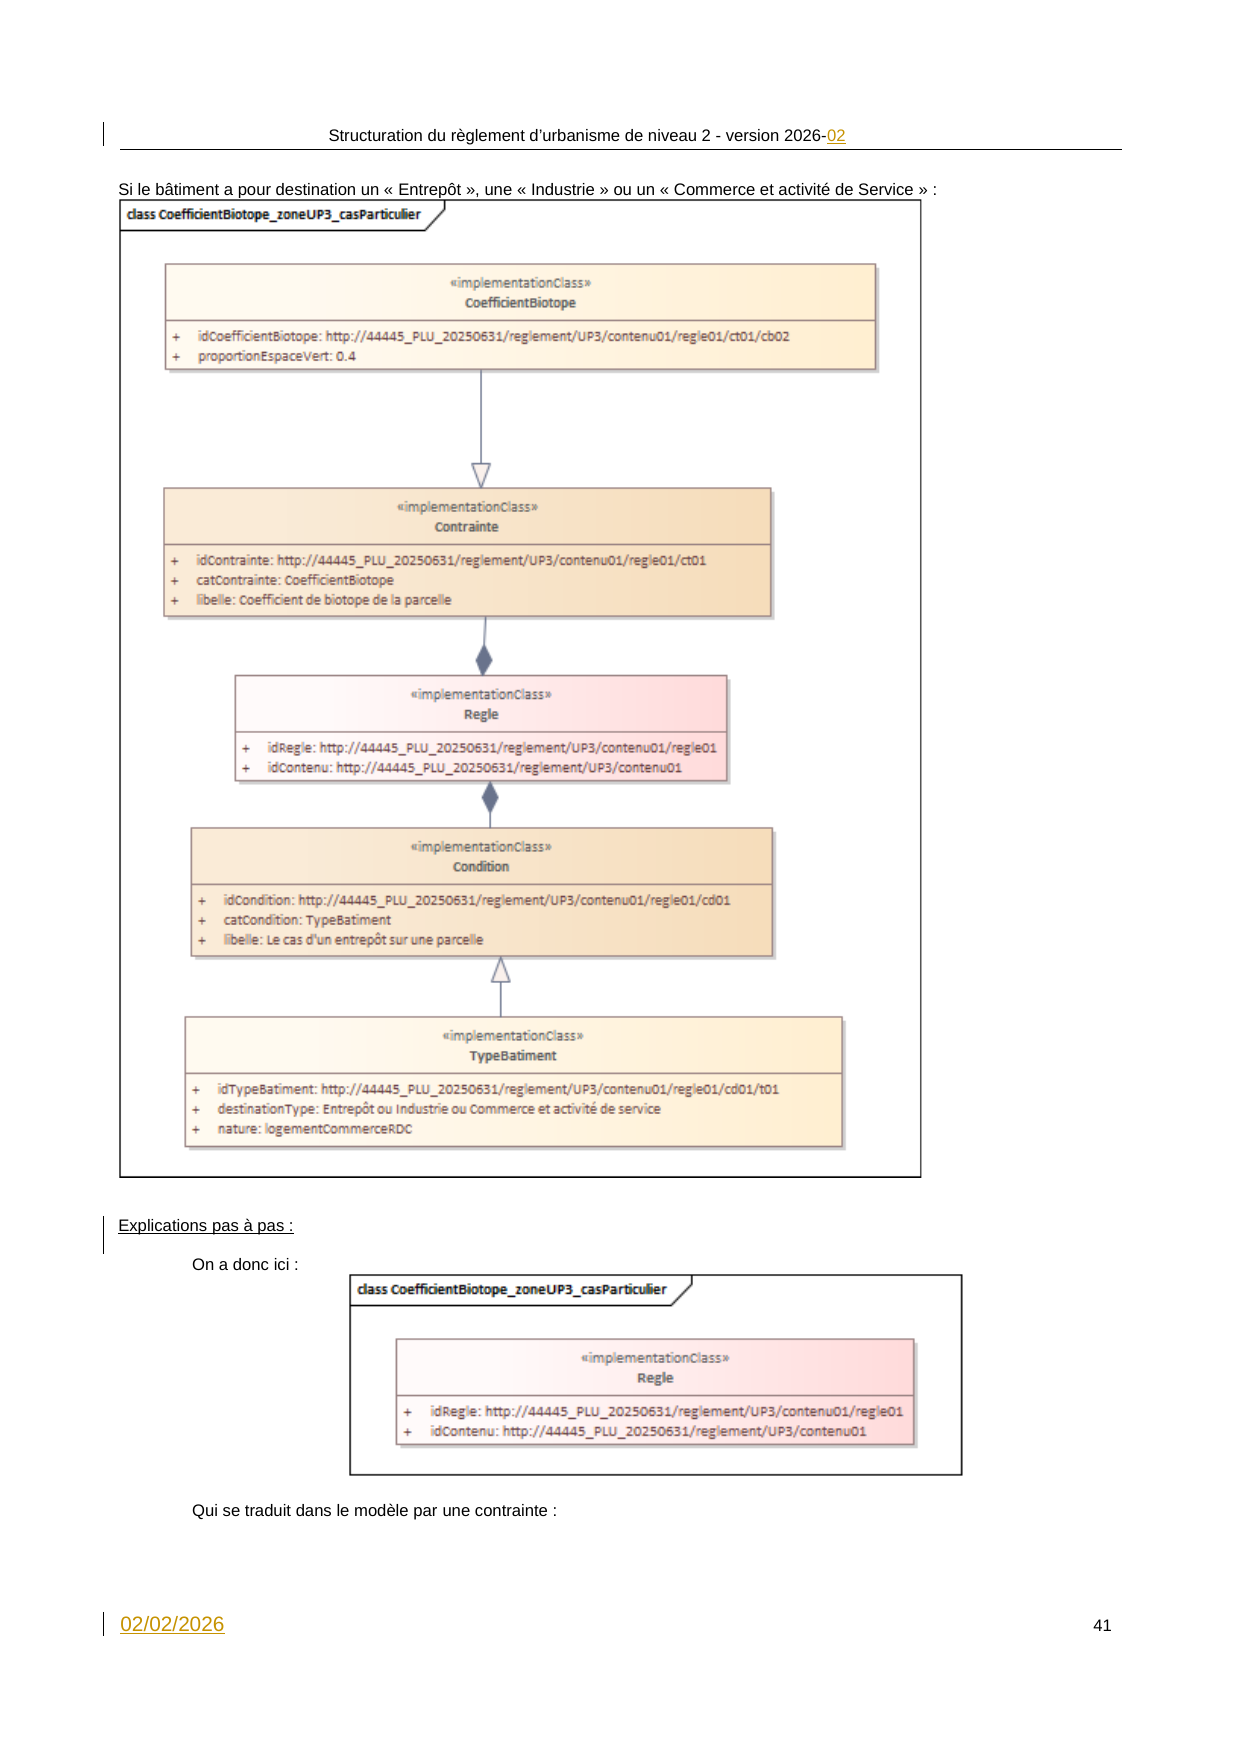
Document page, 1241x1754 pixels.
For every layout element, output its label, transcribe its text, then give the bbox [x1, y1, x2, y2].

text Si le bâtiment a pour destination un « Entrepôt », une « Industrie » ou un « Commerce et activité de Service » : [118, 180, 1122, 199]
text On a donc ici : [192, 1254, 1122, 1273]
picture [348, 1273, 966, 1482]
picture [118, 198, 922, 1178]
text Qui se traduit dans le modèle par une contrainte : [192, 1500, 1122, 1519]
text Explications pas à pas : [118, 1216, 1122, 1235]
